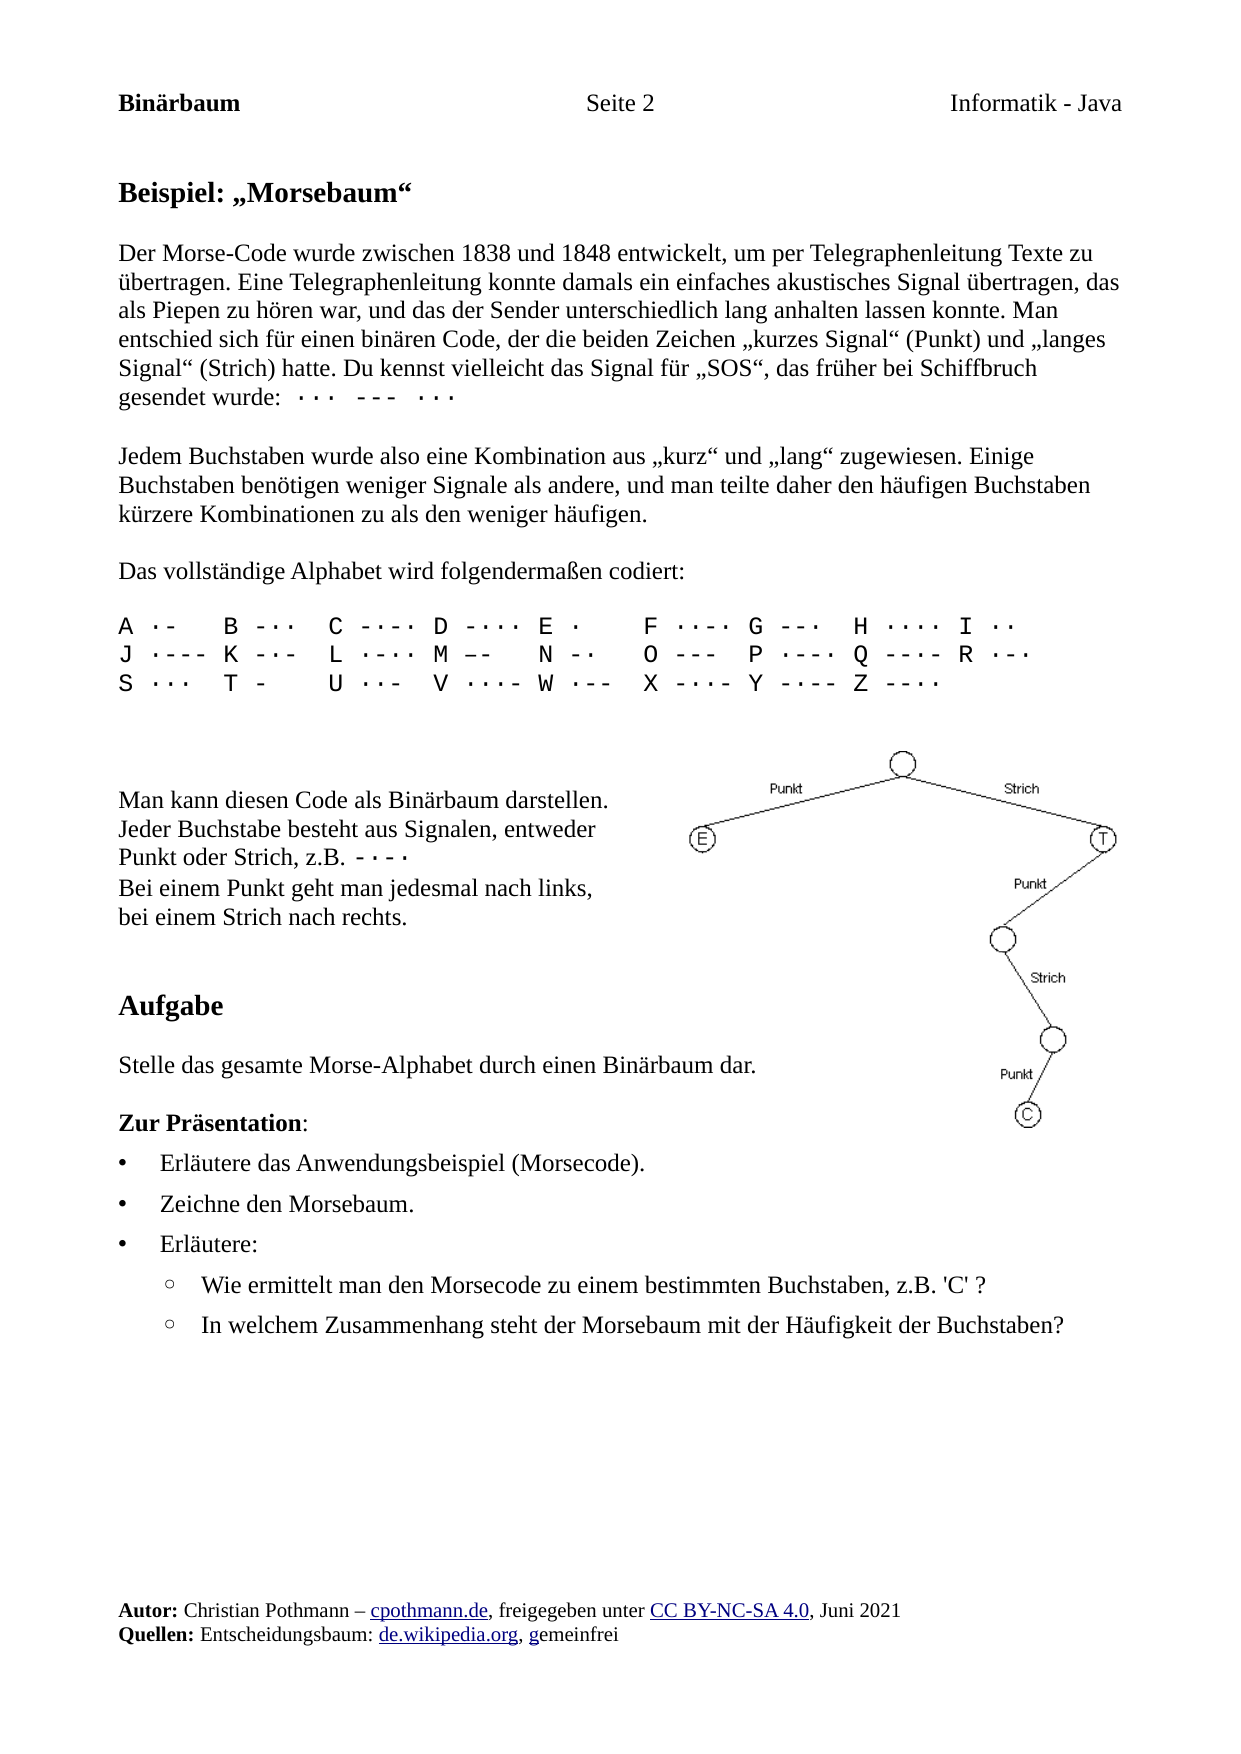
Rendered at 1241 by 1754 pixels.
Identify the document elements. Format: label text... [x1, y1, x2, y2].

text Bei einem Punkt geht man jedesmal nach links, [118, 873, 687, 902]
picture [687, 751, 1119, 1128]
text Beispiel: „Morsebaum“ [118, 176, 1122, 209]
list In welchem Zusammenhang steht der Morsebaum mit der Häufigkeit der Buchstaben? [159, 1311, 1122, 1339]
text Zur Präsentation: [118, 1108, 1122, 1137]
text Jeder Buchstabe besteht aus Signalen, entweder [118, 814, 687, 842]
text Der Morse-Code wurde zwischen 1838 und 1848 entwickelt, um per Telegraphenleitung Texte zu übertragen. Eine Telegraphenleitung konnte damals ein einfaches akustisches Signal übertragen, das als Piepen zu hören war, und das der Sender unterschiedlich lang anhalten lassen konnte. Man entschied sich für einen binären Code, der die beiden Zeichen „kurzes Signal“ (Punkt) und „langes Signal“ (Strich) hatte. Du kennst vielleicht das Signal für „SOS“, das früher bei Schiffbruch gesendet wurde: ··· --- ··· [118, 238, 1122, 412]
list Erläutere: [118, 1229, 1122, 1258]
text Aufgabe [118, 988, 687, 1022]
text bei einem Strich nach rechts. [118, 902, 687, 931]
text Punkt oder Strich, z.B. -·-· [118, 842, 687, 873]
text Autor: Christian Pothmann – cpothmann.de, freigegeben unter CC BY-NC-SA 4.0, Juni 2021 [118, 1598, 1122, 1622]
text Man kann diesen Code als Binärbaum darstellen. [118, 785, 687, 814]
text Stelle das gesamte Morse-Alphabet durch einen Binärbaum dar. [118, 1051, 687, 1079]
text J ·--- K -·- L ·-·· M –- N -· O --- P ·--· Q --·- R ·-· [118, 642, 1122, 670]
text Das vollständige Alphabet wird folgendermaßen codiert: [118, 556, 1122, 585]
list Zeichne den Morsebaum. [118, 1189, 1122, 1218]
text A ·- B -·· C -·-· D -··· E · F ··-· G --· H ···· I ·· [118, 614, 1122, 642]
text Jedem Buchstaben wurde also eine Kombination aus „kurz“ und „lang“ zugewiesen. Einige Buchstaben benötigen weniger Signale als andere, und man teilte daher den häufigen Buchstaben kürzere Kombinationen zu als den weniger häufigen. [118, 441, 1122, 527]
list Wie ermittelt man den Morsecode zu einem bestimmten Buchstaben, z.B. 'C' ? [159, 1270, 1122, 1299]
text Quellen: Entscheidungsbaum: de.wikipedia.org, gemeinfrei [118, 1622, 1122, 1646]
list Erläutere das Anwendungsbeispiel (Morsecode). [118, 1148, 1122, 1177]
text S ··· T - U ··- V ···- W ·-- X -··- Y -·-- Z --·· [118, 670, 1122, 699]
